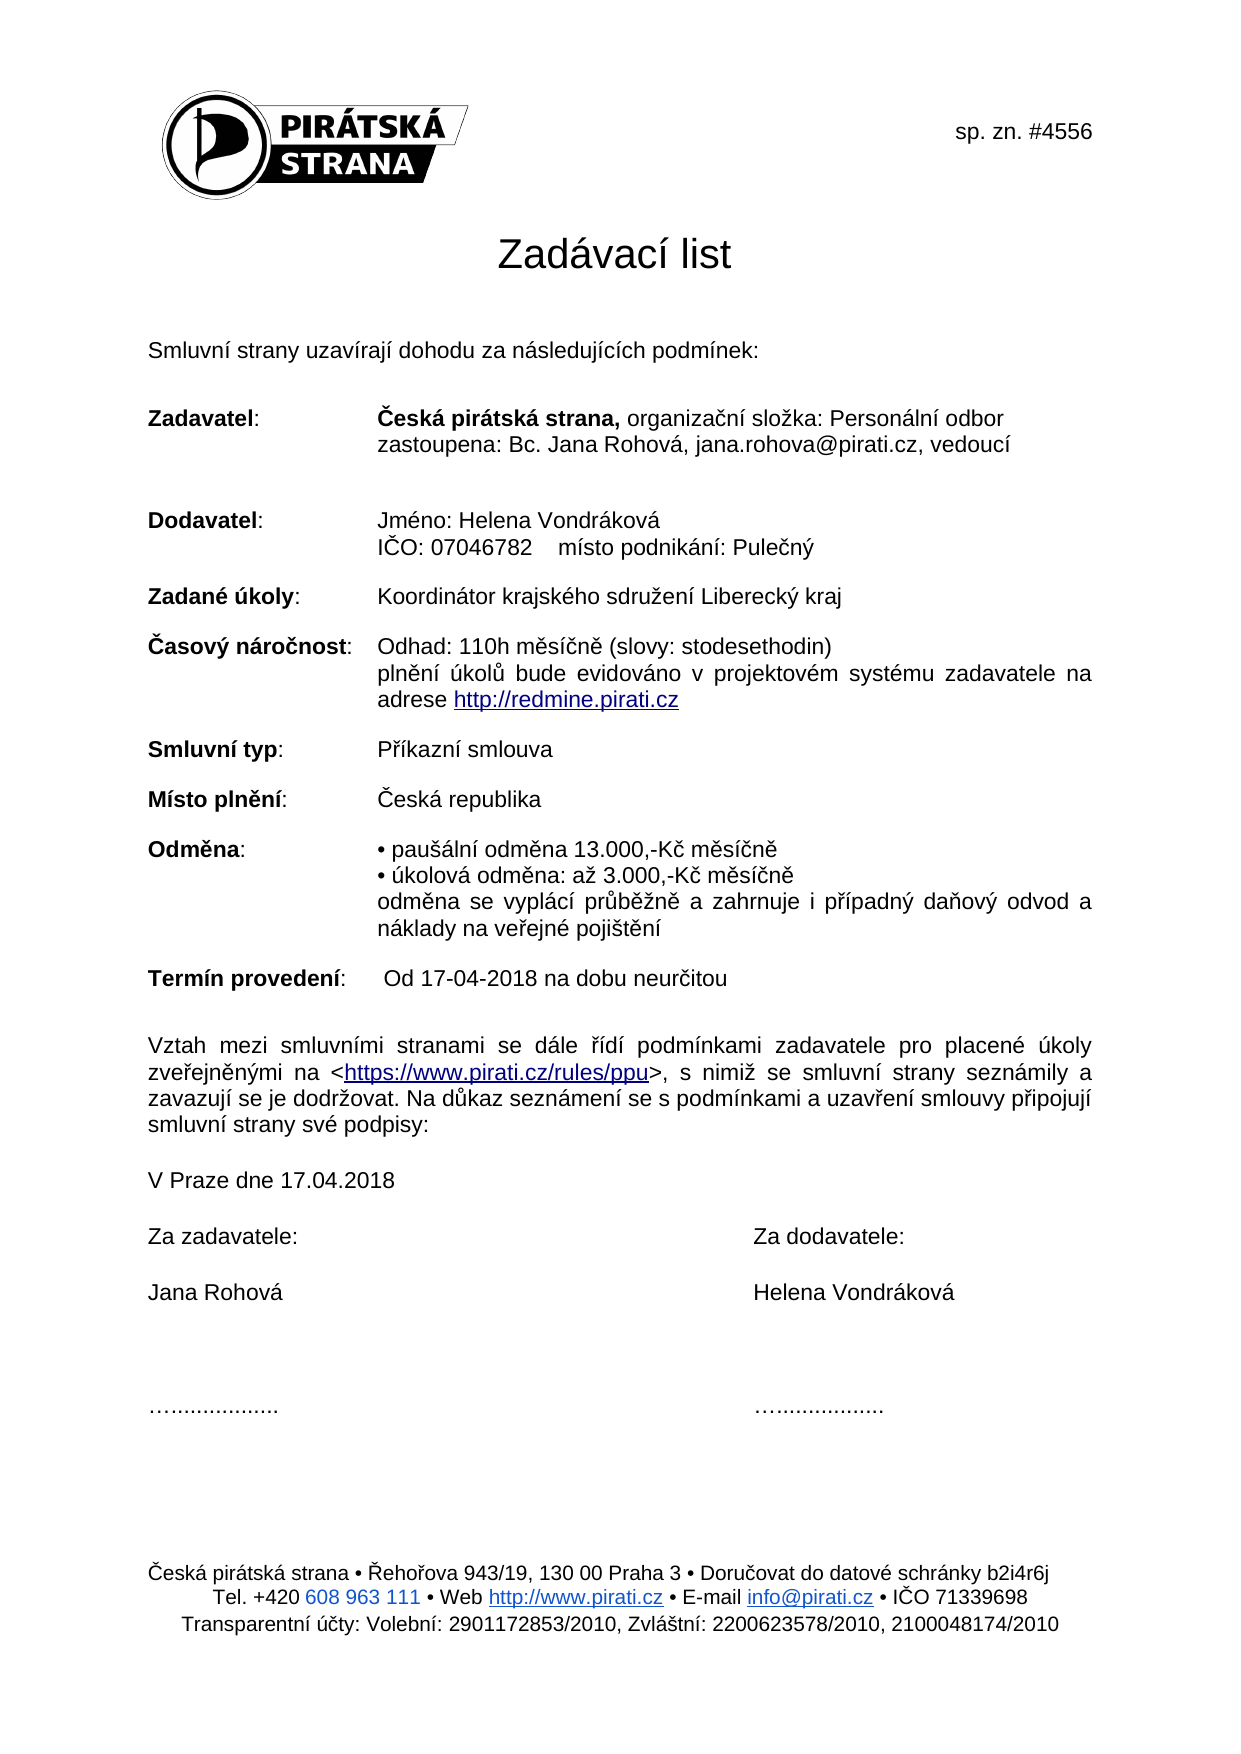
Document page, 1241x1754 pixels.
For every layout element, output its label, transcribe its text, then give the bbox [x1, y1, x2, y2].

table_cell Časový náročnost: [148, 621, 377, 724]
table_cell Koordinátor krajského sdružení Liberecký kraj [377, 572, 1093, 621]
text Vztah mezi smluvními stranami se dále řídí podmínkami zadavatele pro placené úkoly zveřejněnými na <https://www.pirati.cz/rules/ppu>, s nimiž se smluvní strany seznámily a zavazují se je dodržovat. Na důkaz seznámení se s podmínkami a uzavření smlouvy připojují smluvní strany své podpisy: [148, 1032, 1093, 1138]
table_cell Jméno: Helena Vondráková IČO: 07046782 místo podnikání: Pulečný [377, 495, 1093, 572]
table_header Česká pirátská strana, organizační složka: Personální odbor zastoupena: Bc. Jana Rohová, jana.rohova@pirati.cz, vedoucí [377, 393, 1093, 495]
picture [147, 75, 483, 214]
text Za zadavatele: Za dodavatele: [148, 1223, 1093, 1249]
text sp. zn. #4556 [483, 118, 1093, 144]
text …................. …................. [148, 1392, 1093, 1418]
subtitle Zadávací list [148, 230, 1093, 278]
text Smluvní strany uzavírají dohodu za následujících podmínek: [148, 337, 1093, 363]
table_header Zadavatel: [148, 393, 377, 495]
table_cell Příkazní smlouva [377, 724, 1093, 774]
table_cell Odměna: [148, 824, 377, 953]
text V Praze dne 17.04.2018 [148, 1167, 1093, 1193]
table_cell Česká republika [377, 774, 1093, 824]
table_cell Odhad: 110h měsíčně (slovy: stodesethodin) plnění úkolů bude evidováno v projektovém systému zadavatele na adrese http://redmine.pirati.cz [377, 621, 1093, 724]
table_cell Místo plnění: [148, 774, 377, 824]
table_cell • paušální odměna 13.000,-Kč měsíčně • úkolová odměna: až 3.000,-Kč měsíčně odměna se vyplácí průběžně a zahrnuje i případný daňový odvod a náklady na veřejné pojištění [377, 824, 1093, 953]
table_cell Zadané úkoly: [148, 572, 377, 621]
text Jana Rohová Helena Vondráková [148, 1279, 1093, 1305]
table_cell Termín provedení: [148, 953, 377, 1003]
table_cell Smluvní typ: [148, 724, 377, 774]
table_cell Dodavatel: [148, 495, 377, 572]
table_cell Od 17-04-2018 na dobu neurčitou [377, 953, 1093, 1003]
